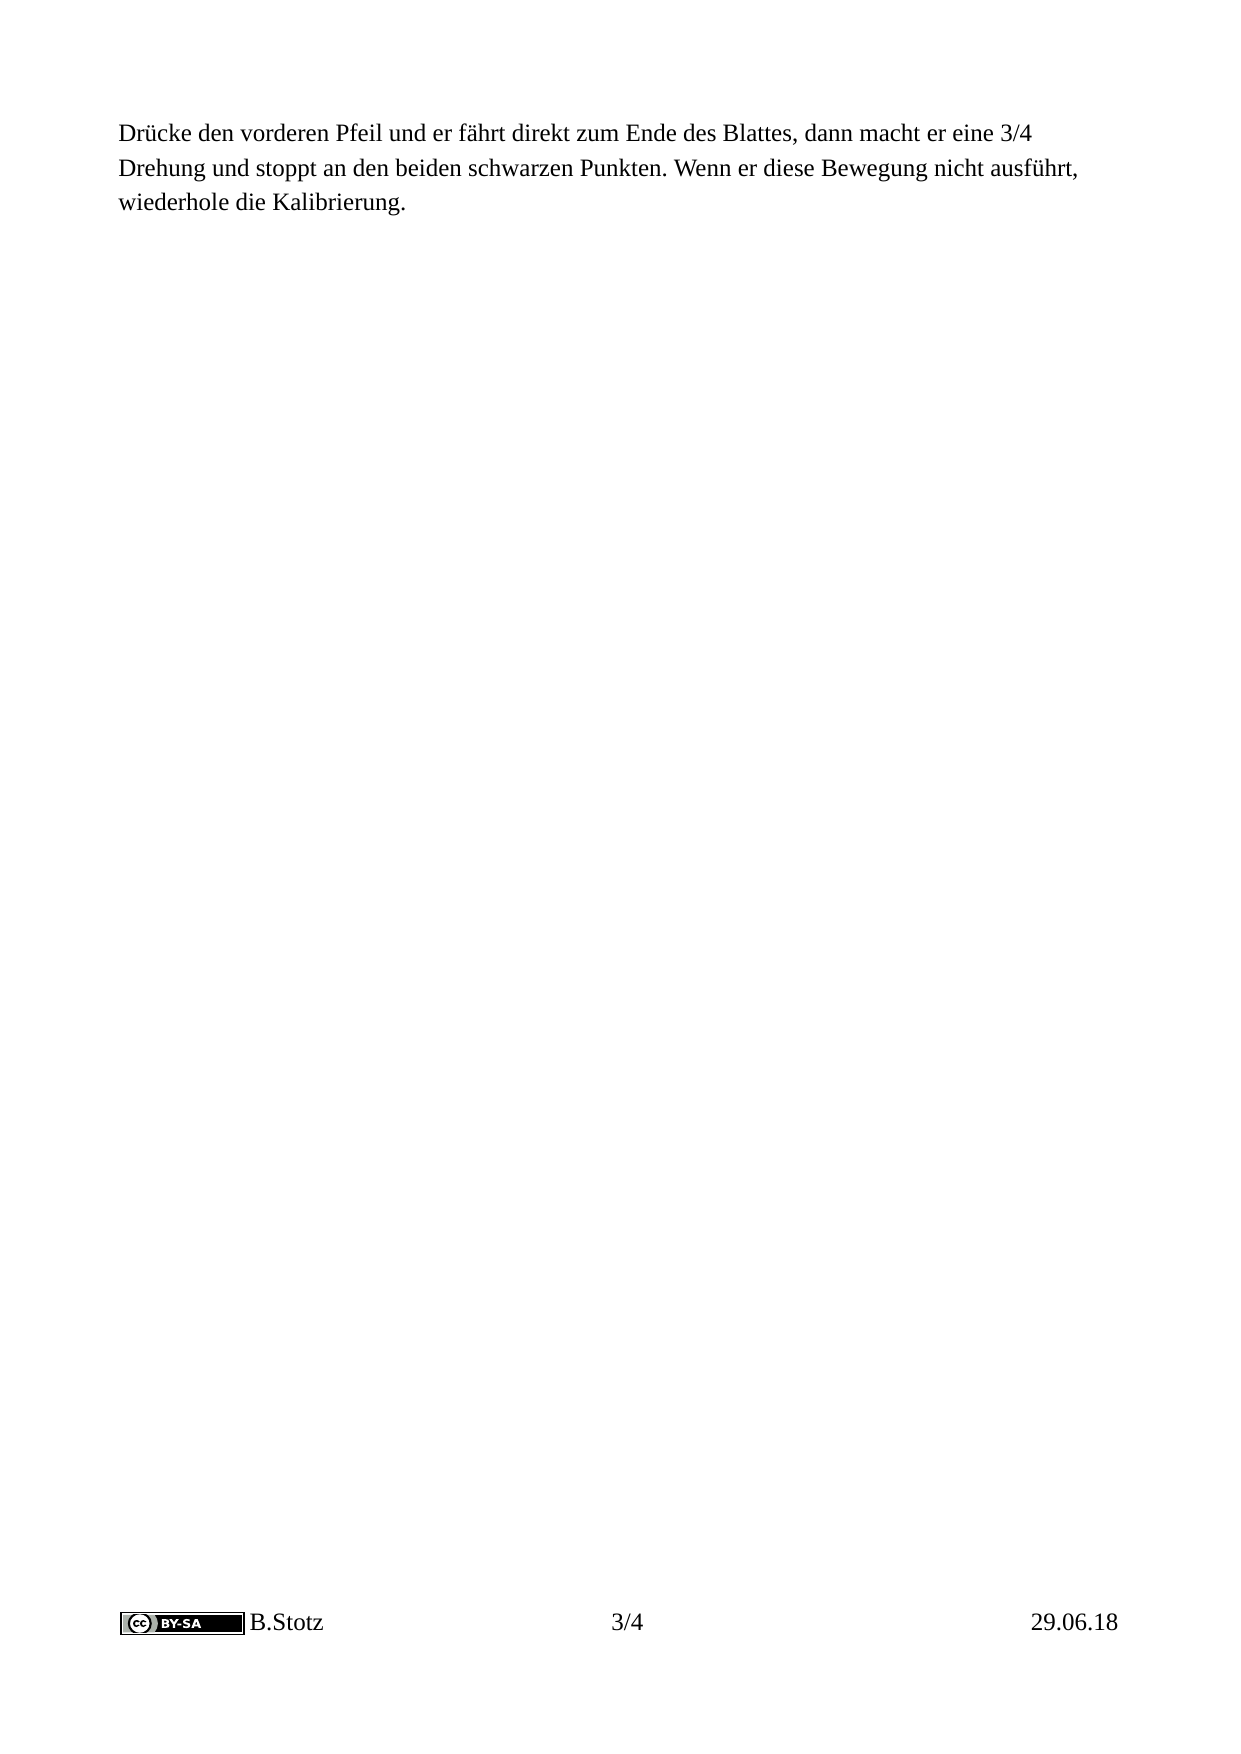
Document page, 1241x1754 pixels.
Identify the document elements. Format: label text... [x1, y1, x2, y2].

text Drücke den vorderen Pfeil und er fährt direkt zum Ende des Blattes, dann macht er eine 3/4 Drehung und stoppt an den beiden schwarzen Punkten. Wenn er diese Bewegung nicht ausführt, wiederhole die Kalibrierung. [118, 118, 1122, 216]
